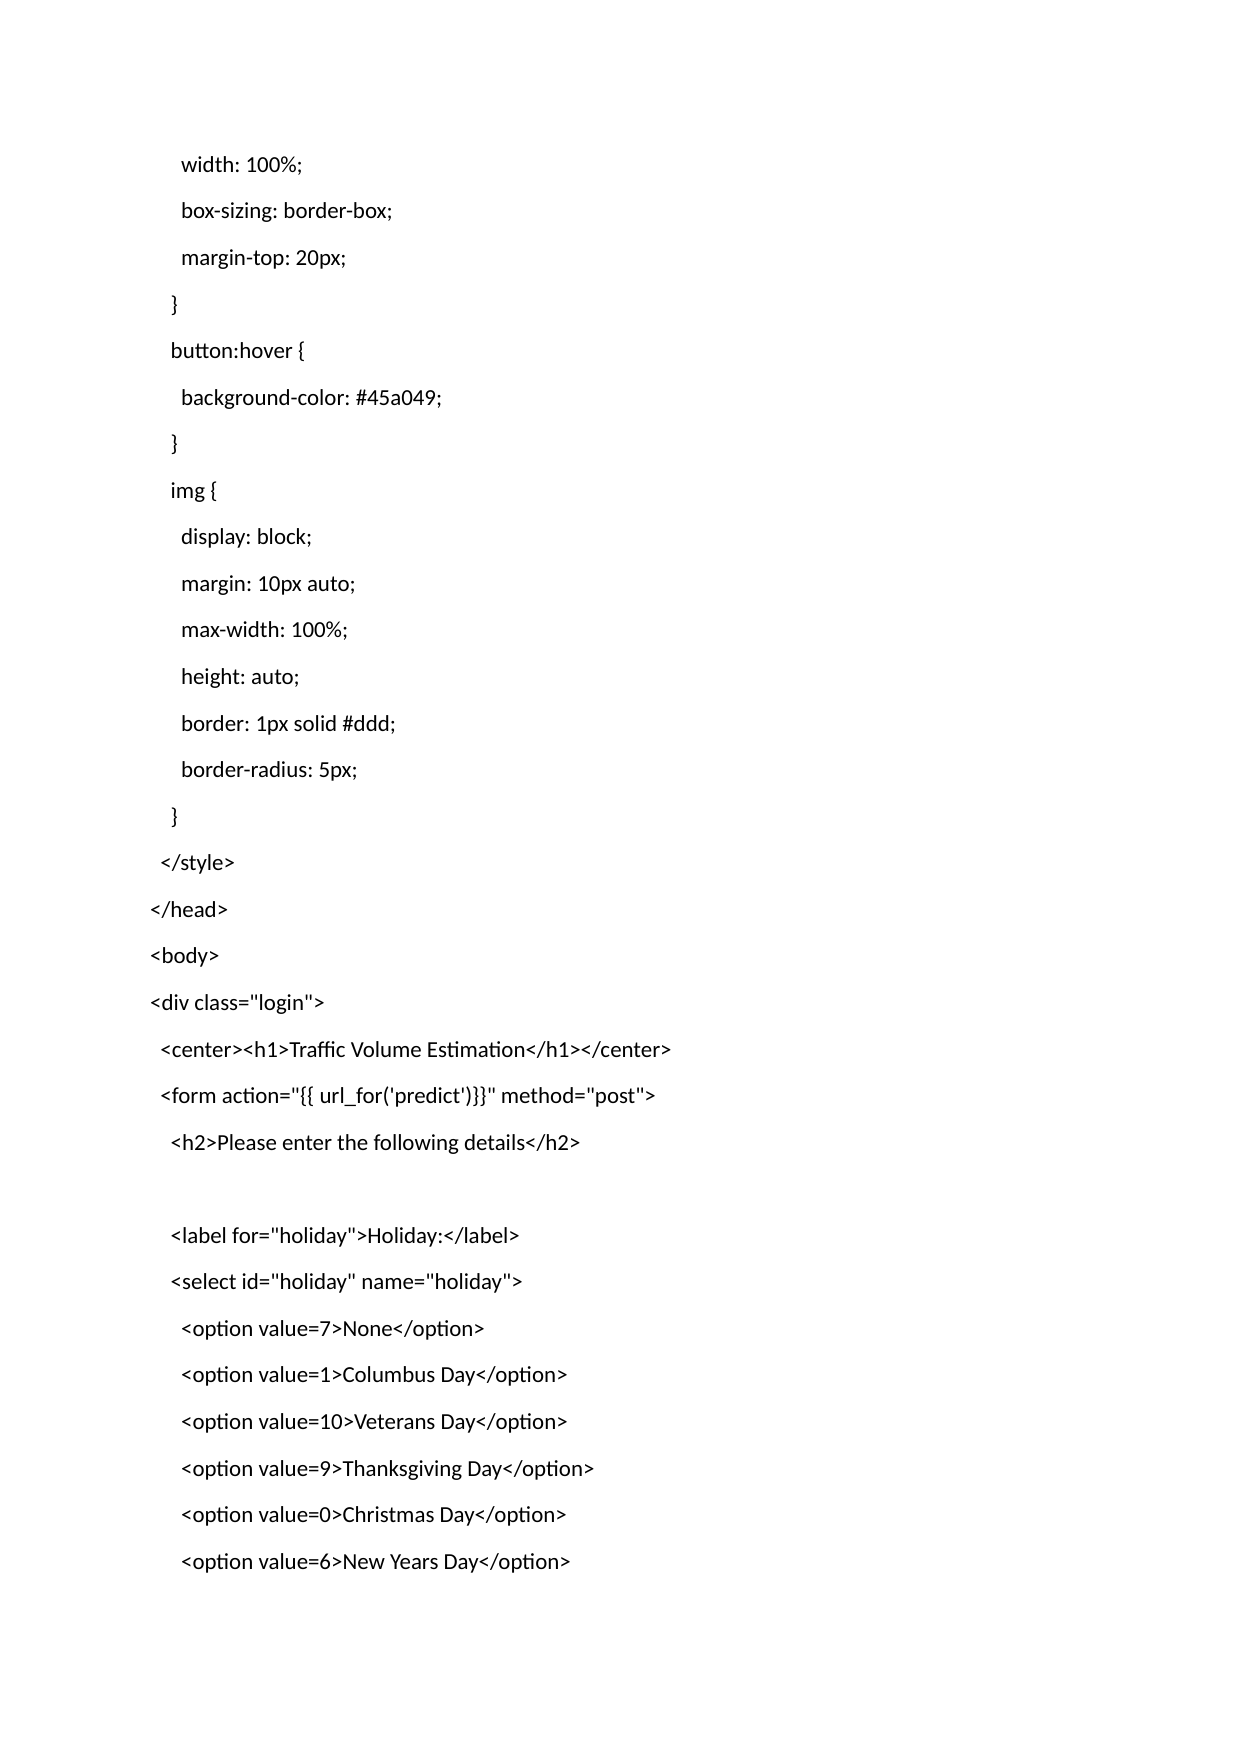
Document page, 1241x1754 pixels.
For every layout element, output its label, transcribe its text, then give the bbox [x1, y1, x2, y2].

text margin: 10px auto; [150, 569, 1090, 597]
text border: 1px solid #ddd; [150, 709, 1090, 737]
text <label for="holiday">Holiday:</label> [150, 1221, 1090, 1249]
text height: auto; [150, 662, 1090, 690]
text <select id="holiday" name="holiday"> [150, 1267, 1090, 1296]
text } [150, 802, 1090, 830]
text width: 100%; [150, 150, 1090, 178]
text <h2>Please enter the following details</h2> [150, 1128, 1090, 1156]
text <option value=6>New Years Day</option> [150, 1547, 1090, 1575]
text <option value=10>Veterans Day</option> [150, 1407, 1090, 1435]
text } [150, 429, 1090, 457]
text <div class="login"> [150, 988, 1090, 1016]
text display: block; [150, 522, 1090, 551]
text <body> [150, 942, 1090, 969]
text <center><h1>Traffic Volume Estimation</h1></center> [150, 1035, 1090, 1063]
text box-sizing: border-box; [150, 197, 1090, 224]
text <form action="{{ url_for('predict')}}" method="post"> [150, 1081, 1090, 1109]
text max-width: 100%; [150, 616, 1090, 644]
text button:hover { [150, 336, 1090, 364]
text background-color: #45a049; [150, 383, 1090, 411]
text <option value=1>Columbus Day</option> [150, 1361, 1090, 1389]
text border-radius: 5px; [150, 755, 1090, 783]
text </head> [150, 895, 1090, 923]
text <option value=9>Thanksgiving Day</option> [150, 1454, 1090, 1482]
text } [150, 290, 1090, 318]
text img { [150, 476, 1090, 504]
text </style> [150, 848, 1090, 876]
text margin-top: 20px; [150, 243, 1090, 271]
text <option value=0>Christmas Day</option> [150, 1500, 1090, 1528]
text <option value=7>None</option> [150, 1314, 1090, 1342]
